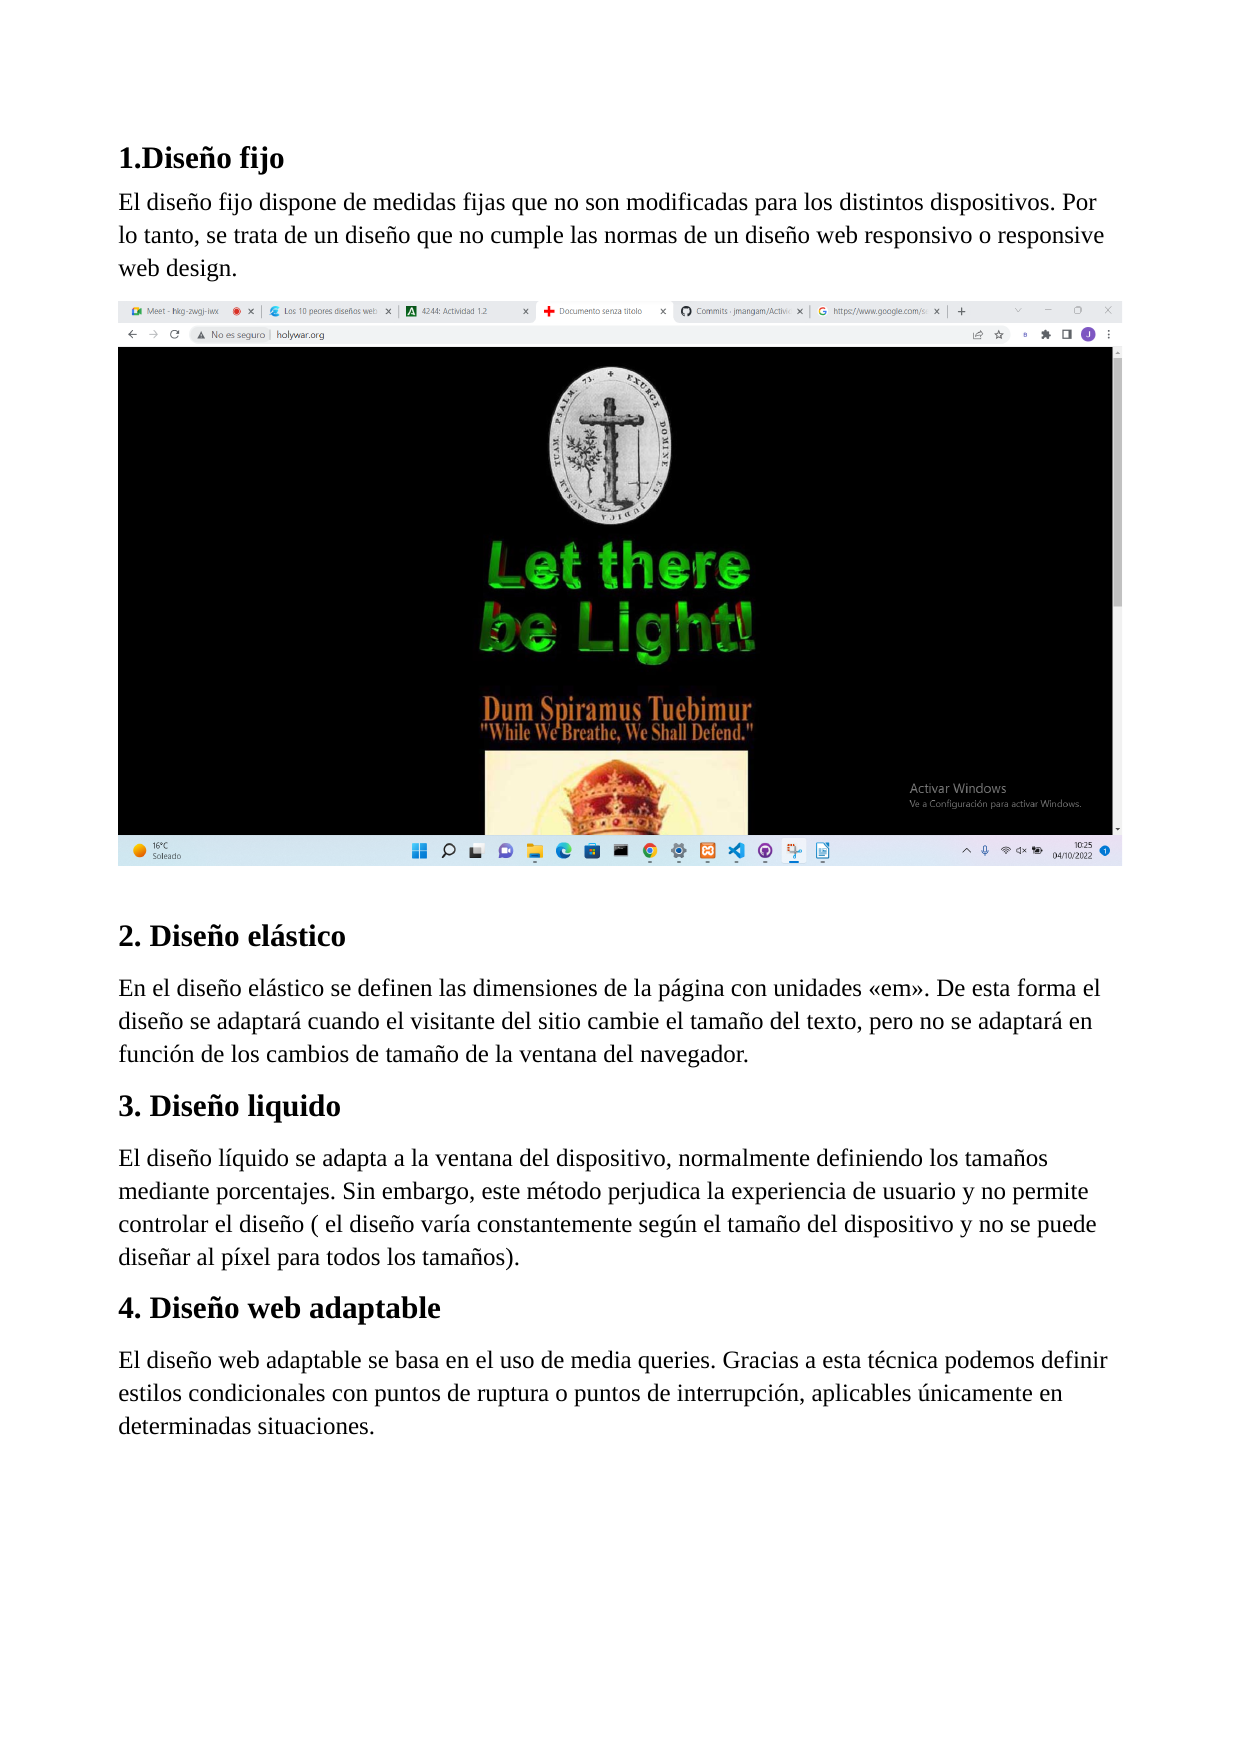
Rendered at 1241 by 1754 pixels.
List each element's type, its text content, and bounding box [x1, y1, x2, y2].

text En el diseño elástico se definen las dimensiones de la página con unidades «em». De esta forma el diseño se adaptará cuando el visitante del sitio cambie el tamaño del texto, pero no se adaptará en función de los cambios de tamaño de la ventana del navegador. [118, 973, 1122, 1068]
picture [118, 301, 1123, 866]
text El diseño líquido se adapta a la ventana del dispositivo, normalmente definiendo los tamaños mediante porcentajes. Sin embargo, este método perjudica la experiencia de usuario y no permite controlar el diseño ( el diseño varía constantemente según el tamaño del dispositivo y no se puede diseñar al píxel para todos los tamaños). [118, 1143, 1122, 1271]
text 2. Diseño elástico [118, 918, 1122, 953]
text El diseño web adaptable se basa en el uso de media queries. Gracias a esta técnica podemos definir estilos condicionales con puntos de ruptura o puntos de interrupción, aplicables únicamente en determinadas situaciones. [118, 1345, 1122, 1440]
subtitle 1.Diseño fijo [118, 139, 1122, 175]
text 3. Diseño liquido [118, 1087, 1122, 1123]
text 4. Diseño web adaptable [118, 1289, 1122, 1326]
text El diseño fijo dispone de medidas fijas que no son modificadas para los distintos dispositivos. Por lo tanto, se trata de un diseño que no cumple las normas de un diseño web responsivo o responsive web design. [118, 187, 1122, 282]
